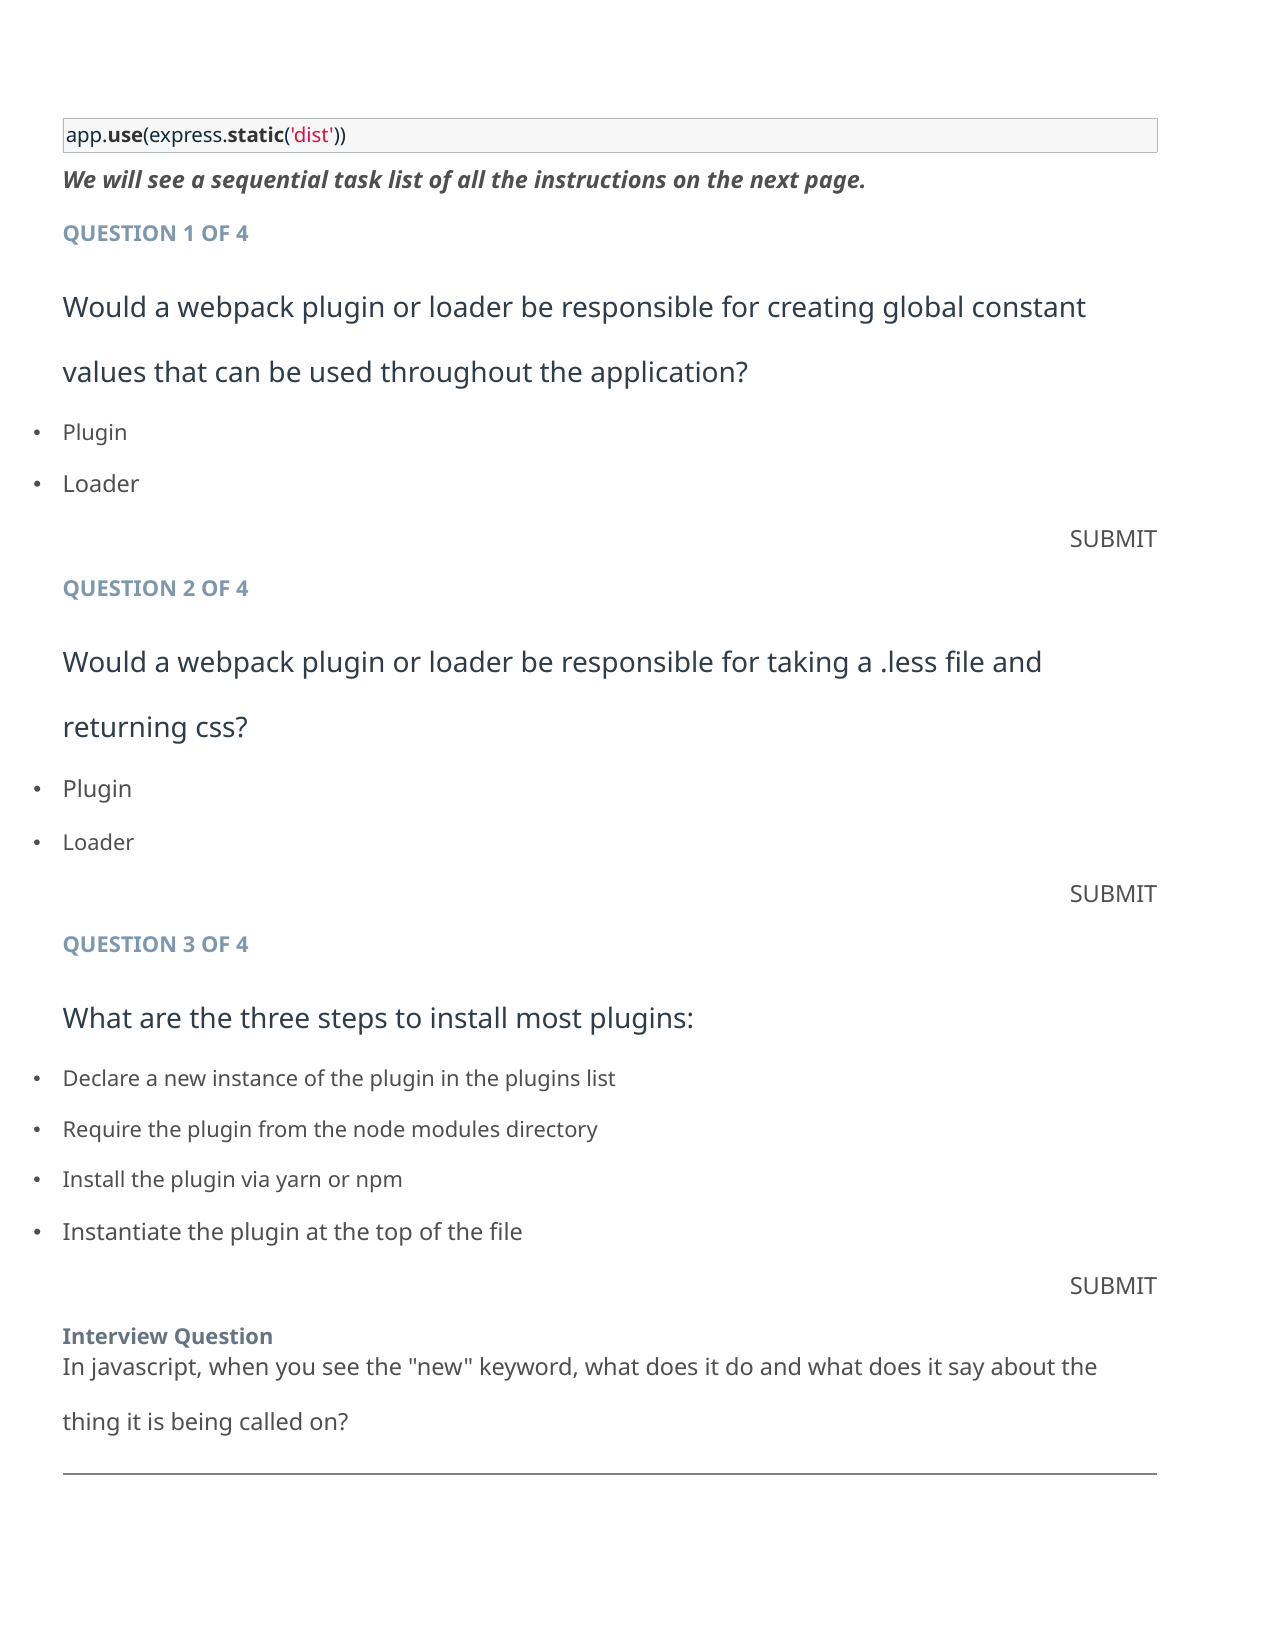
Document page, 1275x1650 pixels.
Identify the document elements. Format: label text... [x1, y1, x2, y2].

list Install the plugin via yarn or npm [62, 1164, 1157, 1194]
list Declare a new instance of the plugin in the plugins list [62, 1063, 1157, 1093]
list Loader [62, 827, 1157, 857]
text In javascript, when you see the "new" keyword, what does it do and what does it say about the thing it is being called on? [62, 1351, 1157, 1437]
text Would a webpack plugin or loader be responsible for creating global constant values that can be used throughout the application? [62, 287, 1157, 390]
subtitle QUESTION 1 OF 4 [62, 218, 1157, 247]
subtitle QUESTION 2 OF 4 [62, 573, 1157, 603]
list Plugin [62, 773, 1157, 805]
subtitle QUESTION 3 OF 4 [62, 929, 1157, 959]
text app.use(express.static('dist')) [64, 119, 1157, 152]
list Loader [62, 468, 1157, 500]
text SUBMIT [62, 522, 1157, 554]
list Require the plugin from the node modules directory [62, 1114, 1157, 1144]
subtitle Interview Question [62, 1321, 1157, 1351]
text What are the three steps to install most plugins: [62, 998, 1157, 1036]
text SUBMIT [62, 1269, 1157, 1301]
list Plugin [62, 417, 1157, 447]
text SUBMIT [62, 878, 1157, 909]
text Would a webpack plugin or loader be responsible for taking a .less file and returning css? [62, 642, 1157, 746]
list Instantiate the plugin at the top of the file [62, 1215, 1157, 1247]
text We will see a sequential task list of all the instructions on the next page. [62, 163, 1157, 195]
